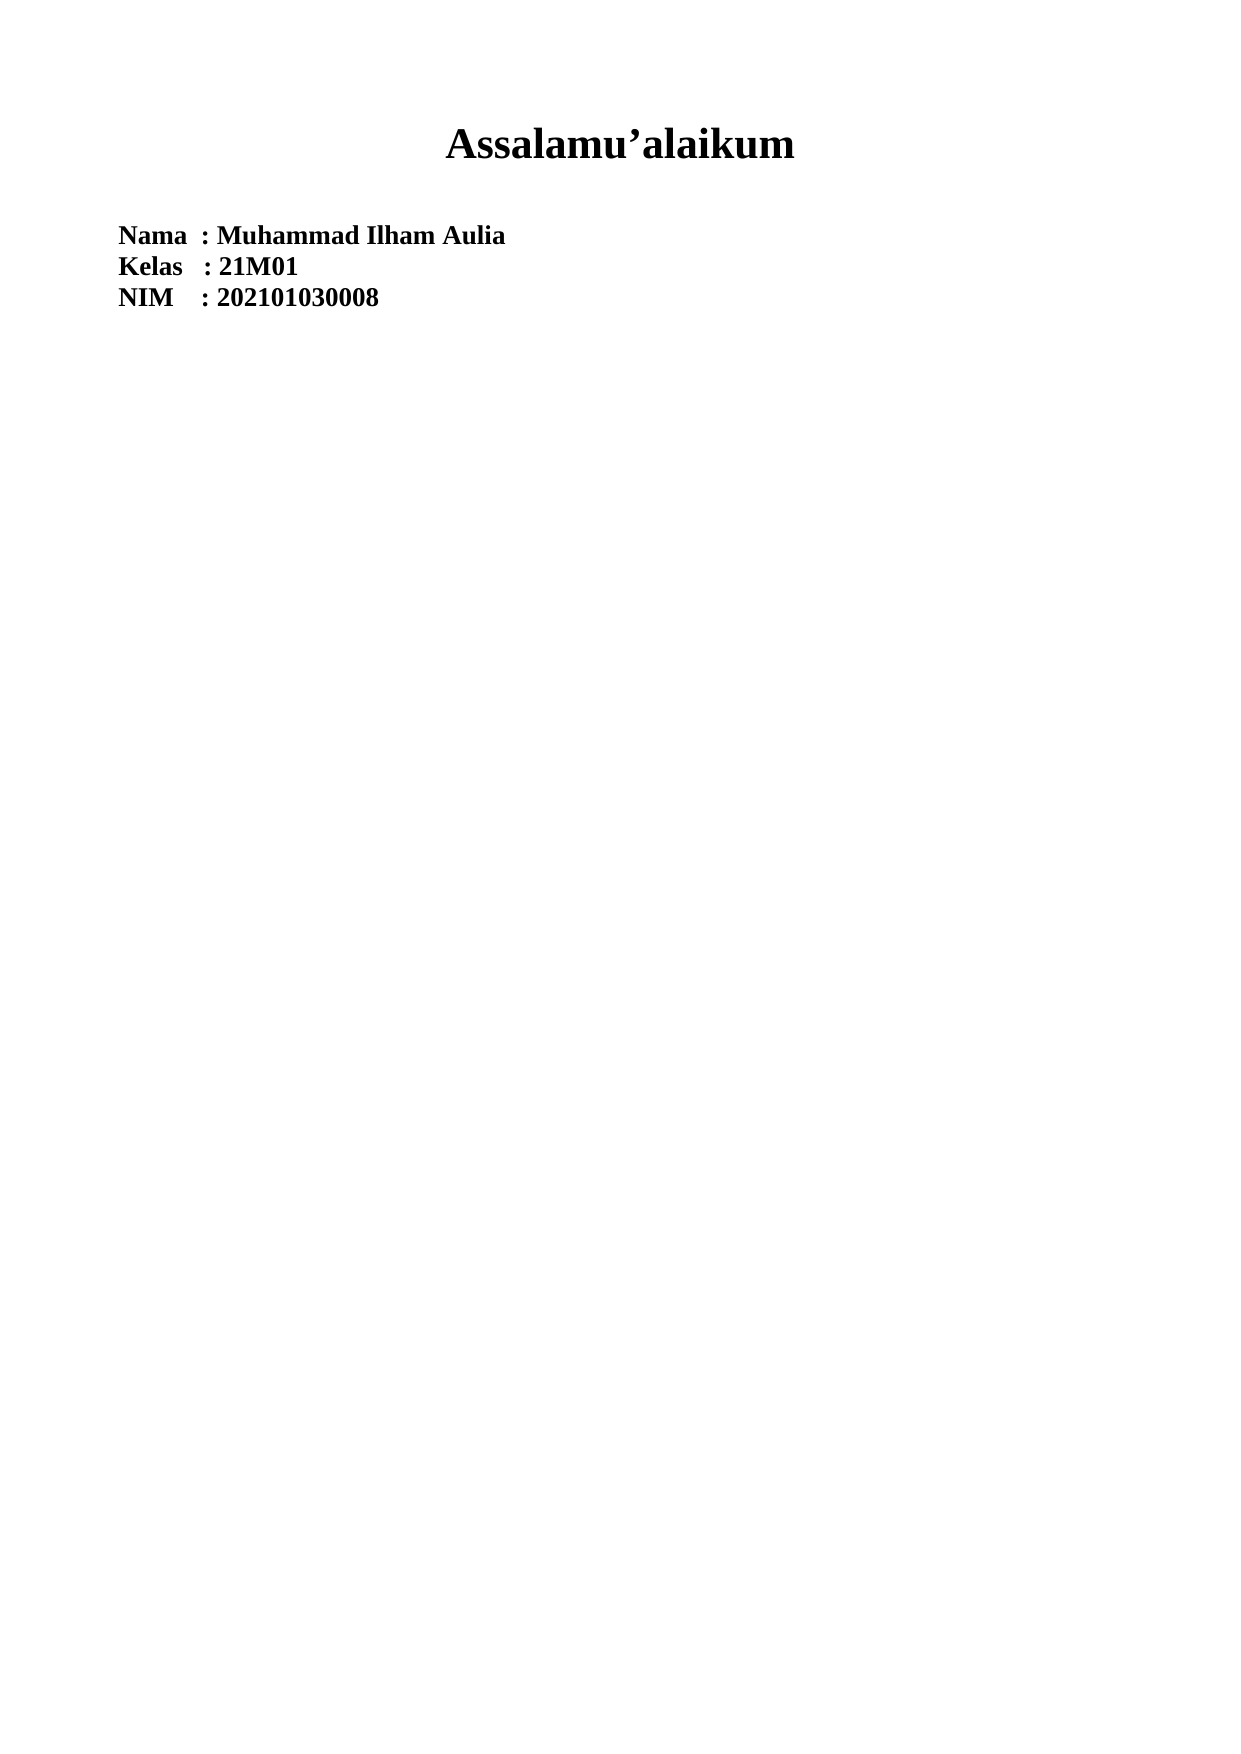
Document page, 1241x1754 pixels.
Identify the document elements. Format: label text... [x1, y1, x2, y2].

text Kelas : 21M01 [118, 250, 1122, 281]
text Assalamu’alaikum [118, 118, 1122, 168]
text NIM : 202101030008 [118, 281, 1122, 312]
text Nama : Muhammad Ilham Aulia [118, 219, 1122, 250]
